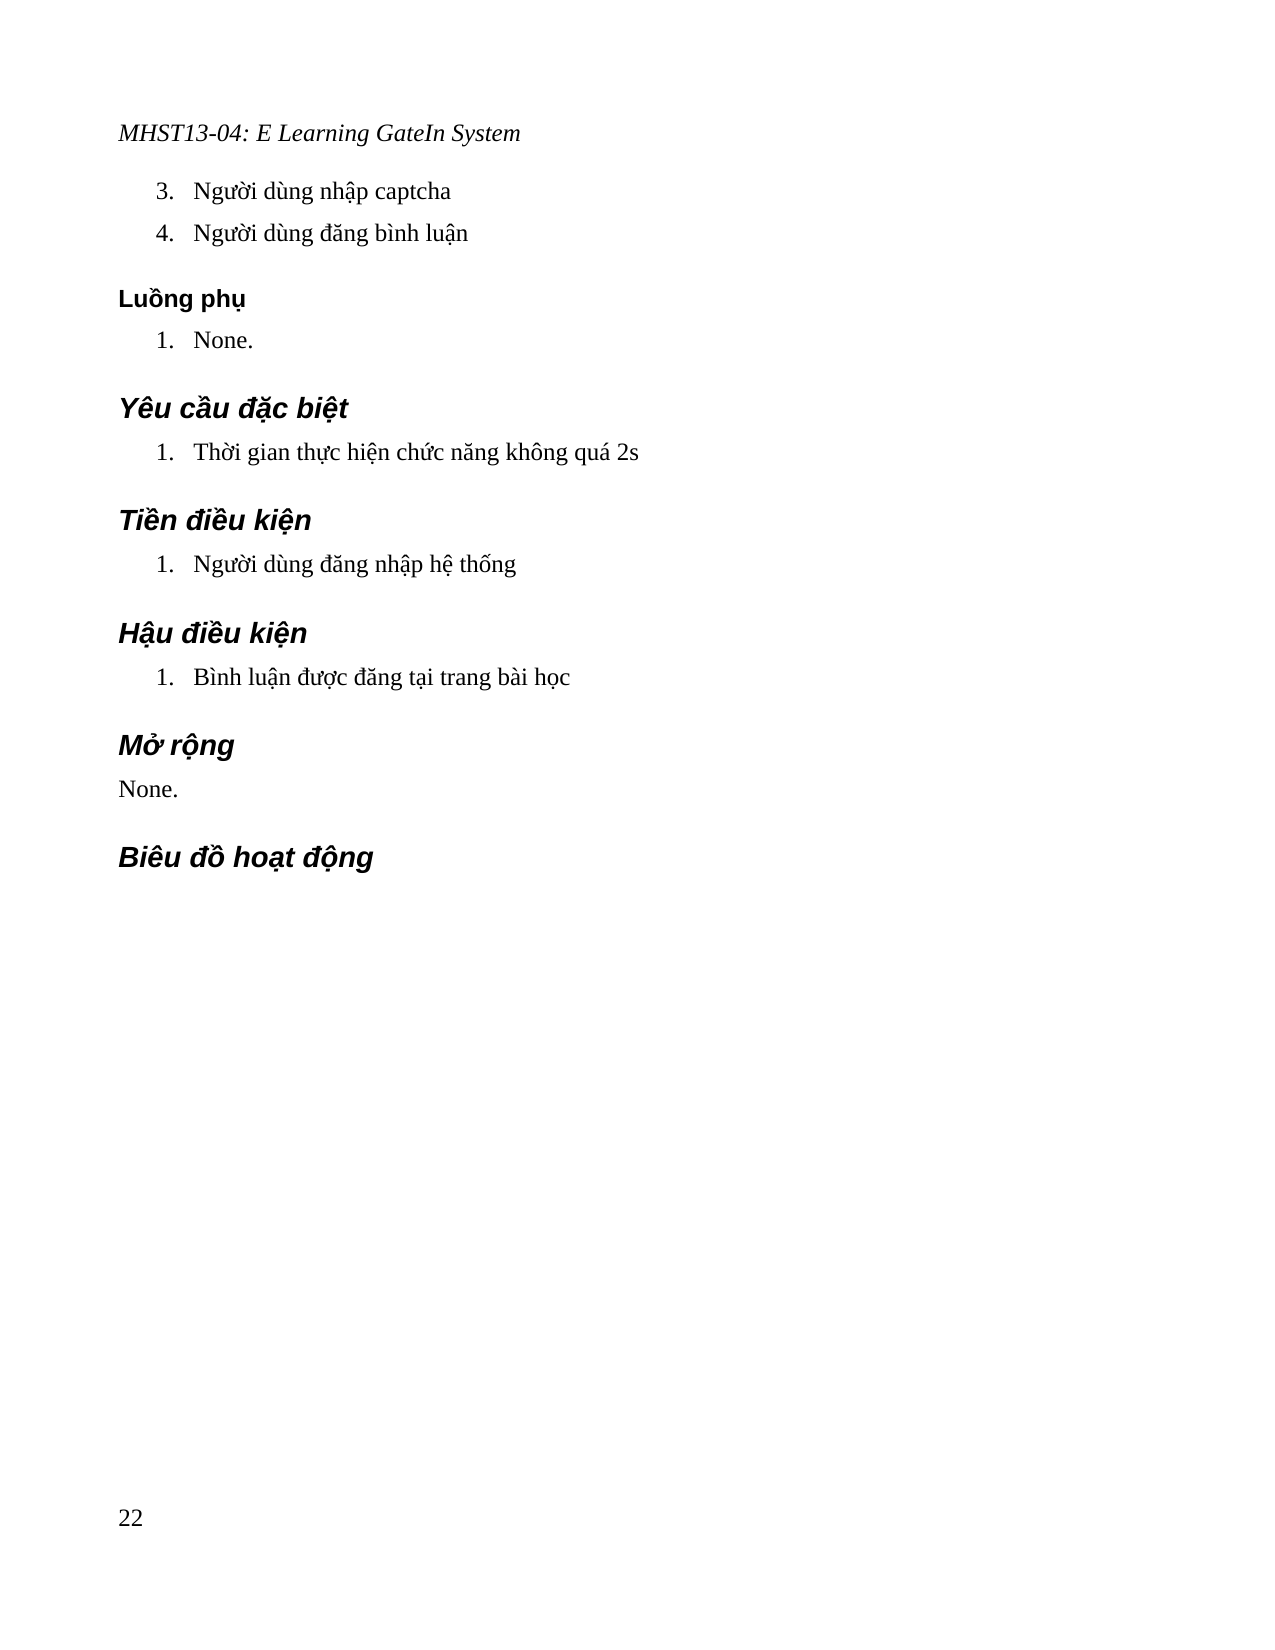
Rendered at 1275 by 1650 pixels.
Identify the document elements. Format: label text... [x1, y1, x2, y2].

subtitle Yêu cầu đặc biệt [118, 391, 1157, 425]
subtitle Hậu điều kiện [118, 616, 1157, 649]
list None. [156, 325, 1157, 354]
text None. [118, 774, 1157, 803]
list Người dùng đăng bình luận [156, 218, 1157, 246]
subtitle Mở rộng [118, 728, 1157, 762]
list Thời gian thực hiện chức năng không quá 2s [156, 437, 1157, 466]
subtitle Tiền điều kiện [118, 503, 1157, 537]
subtitle Biêu đồ hoạt động [118, 840, 1157, 874]
subtitle Luồng phụ [118, 284, 1157, 312]
list Người dùng nhập captcha [156, 176, 1157, 205]
list Người dùng đăng nhập hệ thống [156, 549, 1157, 578]
list Bình luận được đăng tại trang bài học [156, 662, 1157, 691]
